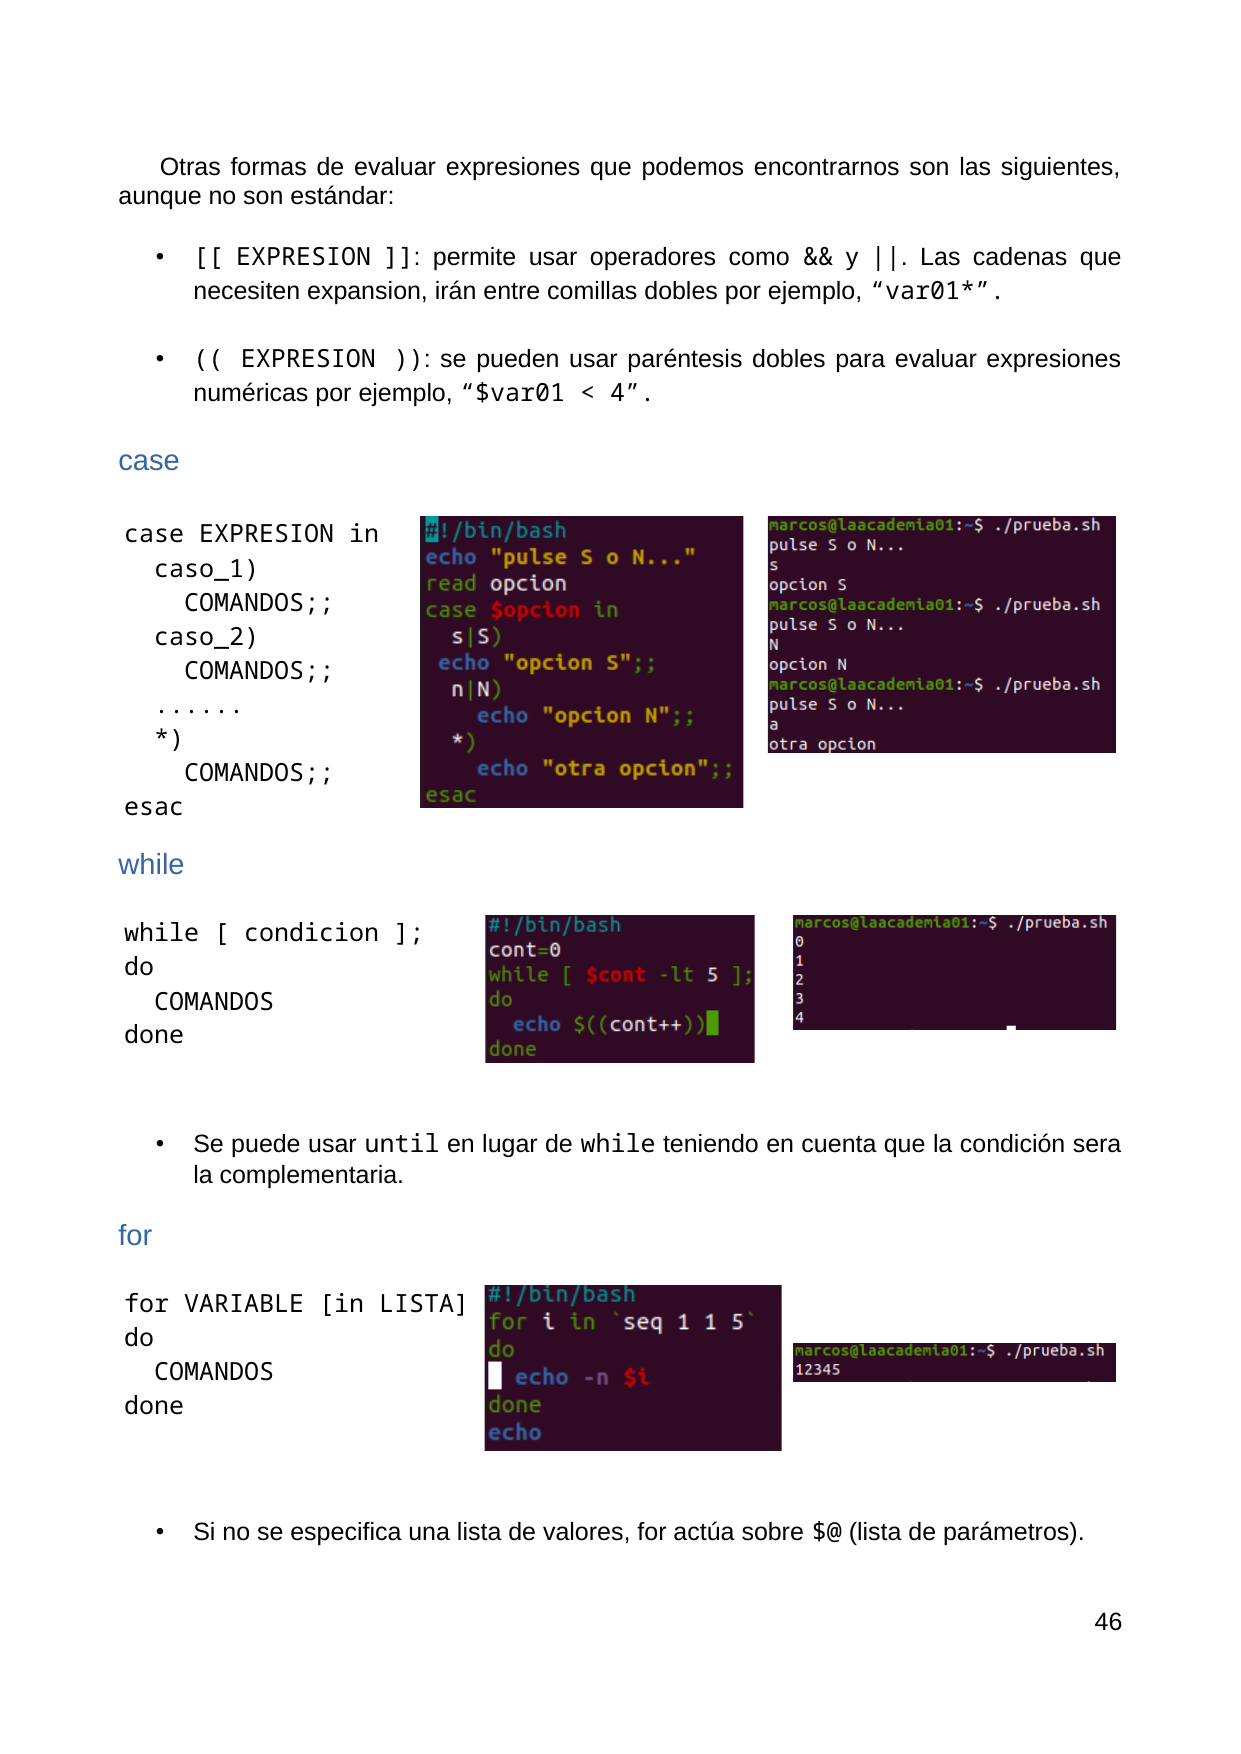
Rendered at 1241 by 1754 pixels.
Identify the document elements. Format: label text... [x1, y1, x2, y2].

list Se puede usar until en lugar de while teniendo en cuenta que la condición sera la complementaria. [156, 1126, 1122, 1189]
table_header [401, 510, 762, 847]
table_header while [ condicion ]; do COMANDOS done [118, 909, 453, 1097]
list Si no se especifica una lista de valores, for actúa sobre $@ (lista de parámetros). [156, 1514, 1122, 1548]
picture [484, 1285, 782, 1451]
list [[ EXPRESION ]]: permite usar operadores como && y ||. Las cadenas que necesiten expansion, irán entre comillas dobles por ejemplo, “var01*”. [156, 238, 1122, 307]
text while [118, 847, 1122, 881]
picture [793, 915, 1117, 1030]
text for [118, 1218, 1122, 1251]
picture [767, 516, 1116, 753]
list (( EXPRESION )): se pueden usar paréntesis dobles para evaluar expresiones numéricas por ejemplo, “$var01 < 4”. [156, 341, 1122, 409]
picture [420, 516, 744, 808]
text case [118, 443, 1122, 476]
table_header for VARIABLE [in LISTA] do COMANDOS done [118, 1280, 479, 1485]
table_header [788, 909, 1122, 1097]
text Otras formas de evaluar expresiones que podemos encontrarnos son las siguientes, aunque no son estándar: [118, 152, 1122, 210]
table_header [453, 909, 787, 1097]
picture [793, 1343, 1116, 1382]
picture [485, 915, 755, 1063]
table_header [479, 1280, 787, 1485]
table_header [762, 510, 1122, 847]
table_header [788, 1280, 1122, 1485]
table_header case EXPRESION in caso_1) COMANDOS;; caso_2) COMANDOS;; ...... *) COMANDOS;; esac [118, 510, 401, 847]
